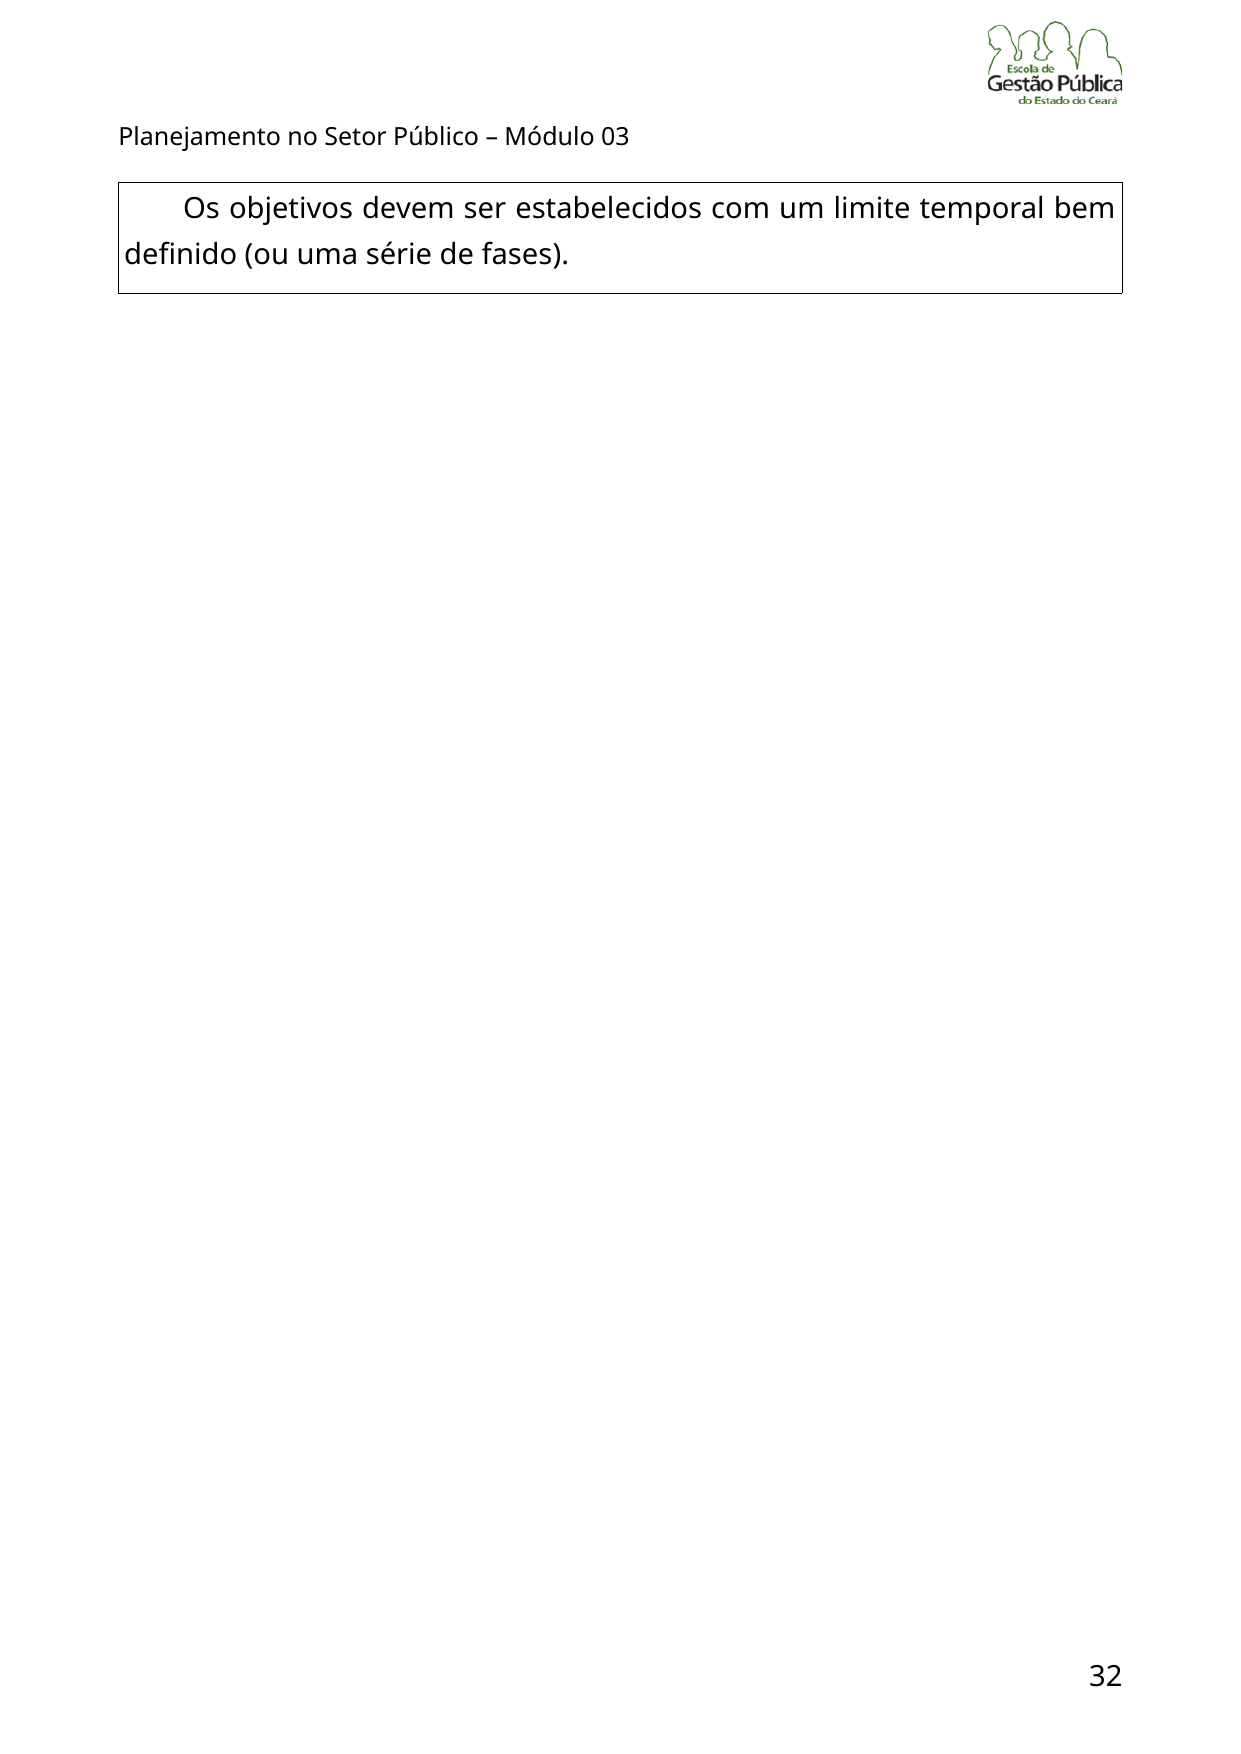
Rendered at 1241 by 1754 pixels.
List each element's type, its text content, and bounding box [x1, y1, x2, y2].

picture [118, 21, 1123, 104]
table_cell Os objetivos devem ser estabelecidos com um limite temporal bem definido (ou uma série de fases). [119, 183, 1122, 293]
